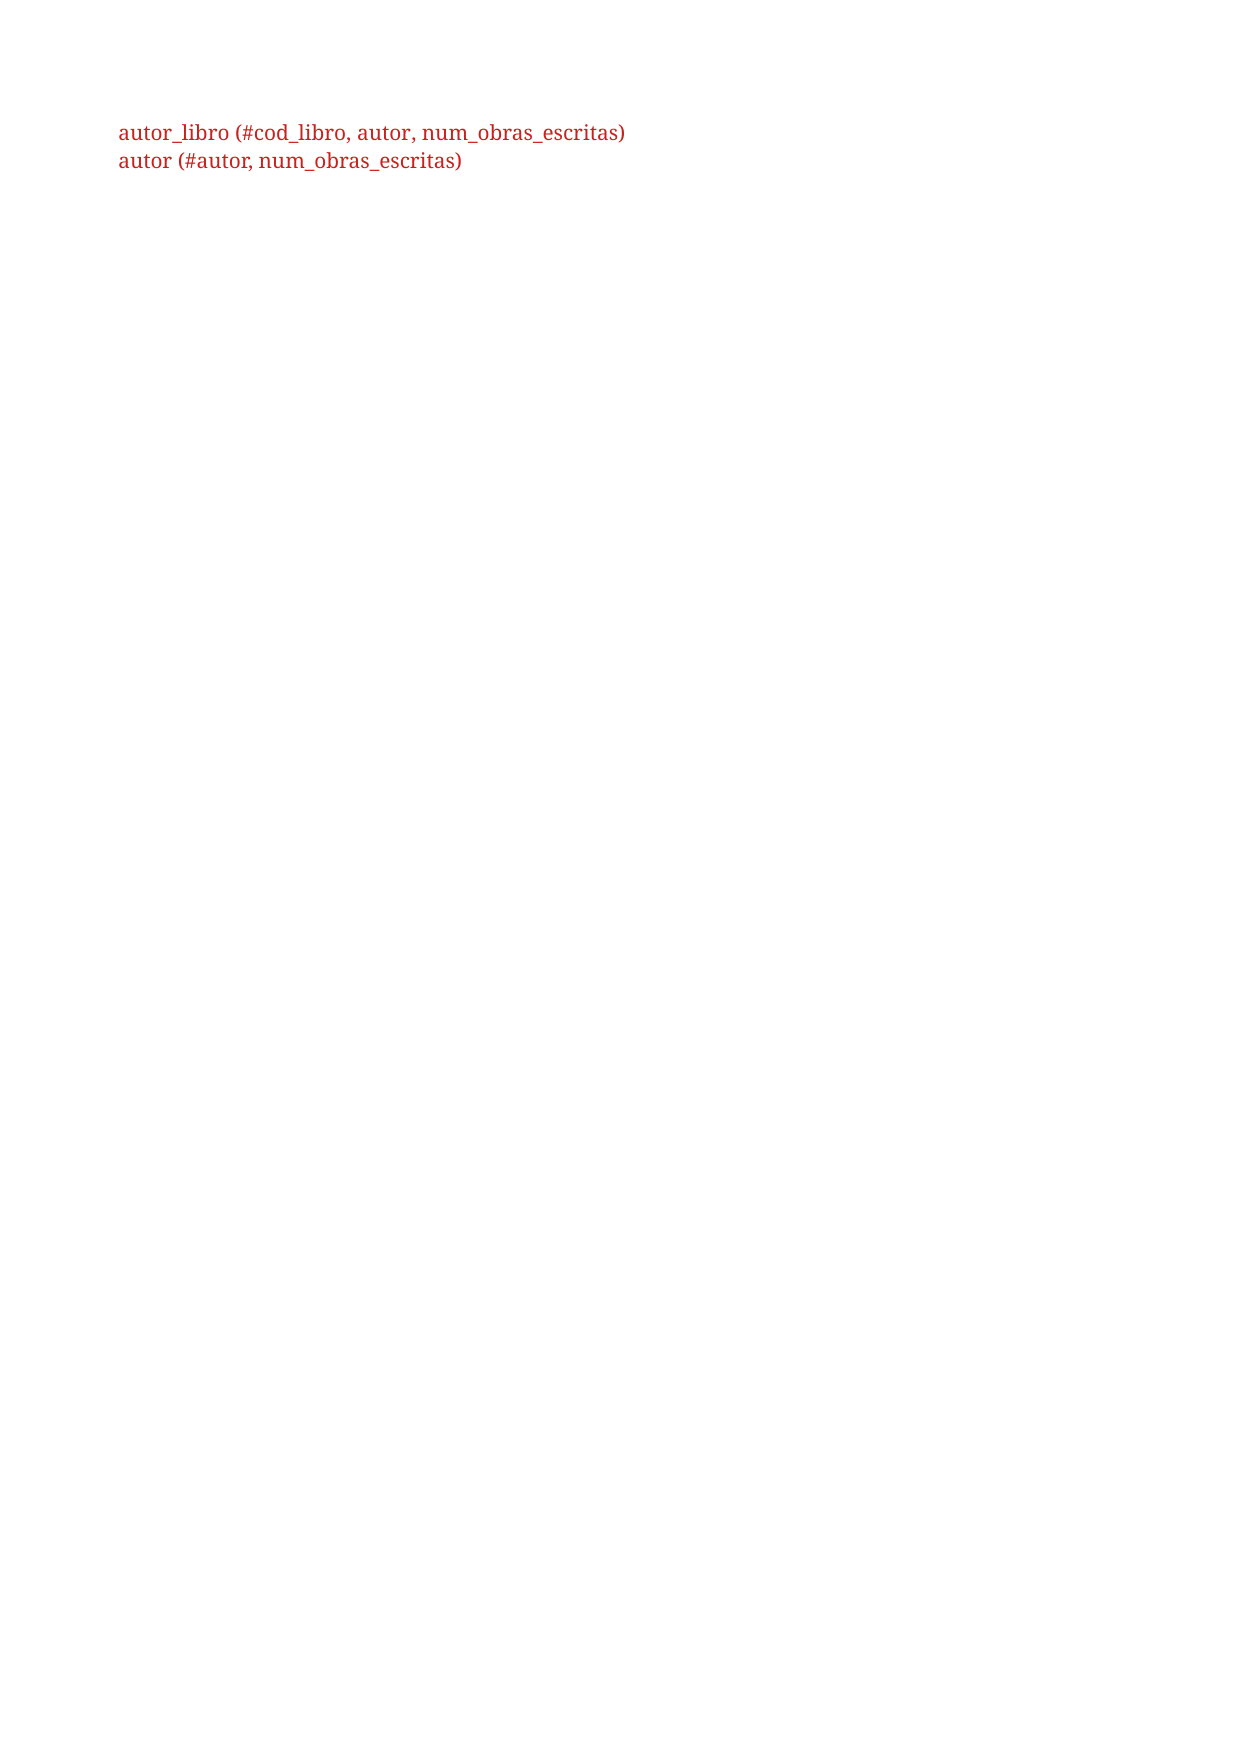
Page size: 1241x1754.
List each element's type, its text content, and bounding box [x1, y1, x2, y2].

text autor (#autor, num_obras_escritas) [118, 147, 1122, 175]
text autor_libro (#cod_libro, autor, num_obras_escritas) [118, 118, 1122, 147]
